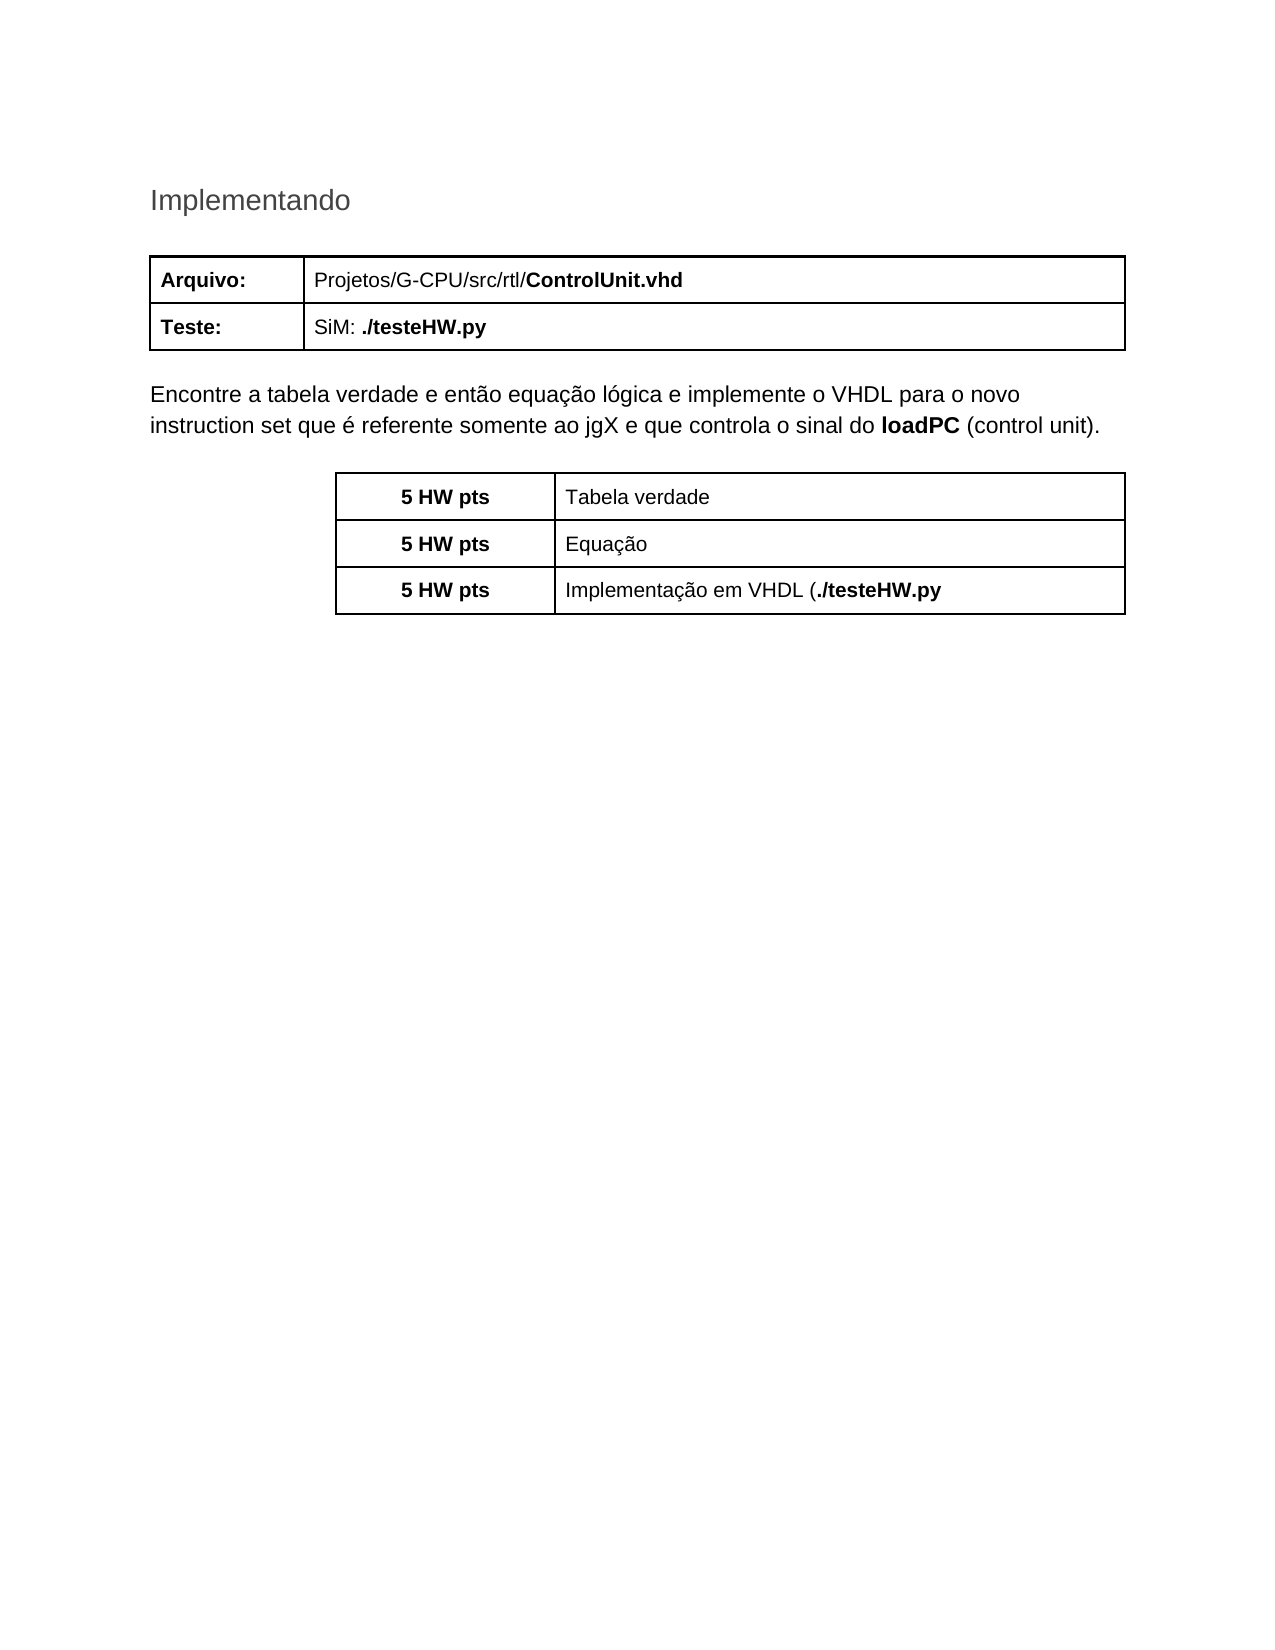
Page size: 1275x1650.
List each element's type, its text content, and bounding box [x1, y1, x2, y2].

text Encontre a tabela verdade e então equação lógica e implemente o VHDL para o novo instruction set que é referente somente ao jgX e que controla o sinal do loadPC (control unit). [150, 381, 1125, 438]
table_header 5 HW pts [337, 474, 554, 519]
table_cell Equação [556, 521, 1124, 566]
table_header Tabela verdade [556, 474, 1124, 519]
table_cell SiM: ./testeHW.py [305, 304, 1124, 349]
table_cell Teste: [151, 304, 303, 349]
subtitle Implementando [150, 183, 1125, 217]
table_cell 5 HW pts [337, 521, 554, 566]
table_cell Implementação em VHDL (./testeHW.py [556, 568, 1124, 613]
table_header Projetos/G-CPU/src/rtl/ControlUnit.vhd [305, 258, 1124, 302]
table_header Arquivo: [151, 258, 303, 302]
table_cell 5 HW pts [337, 568, 554, 613]
